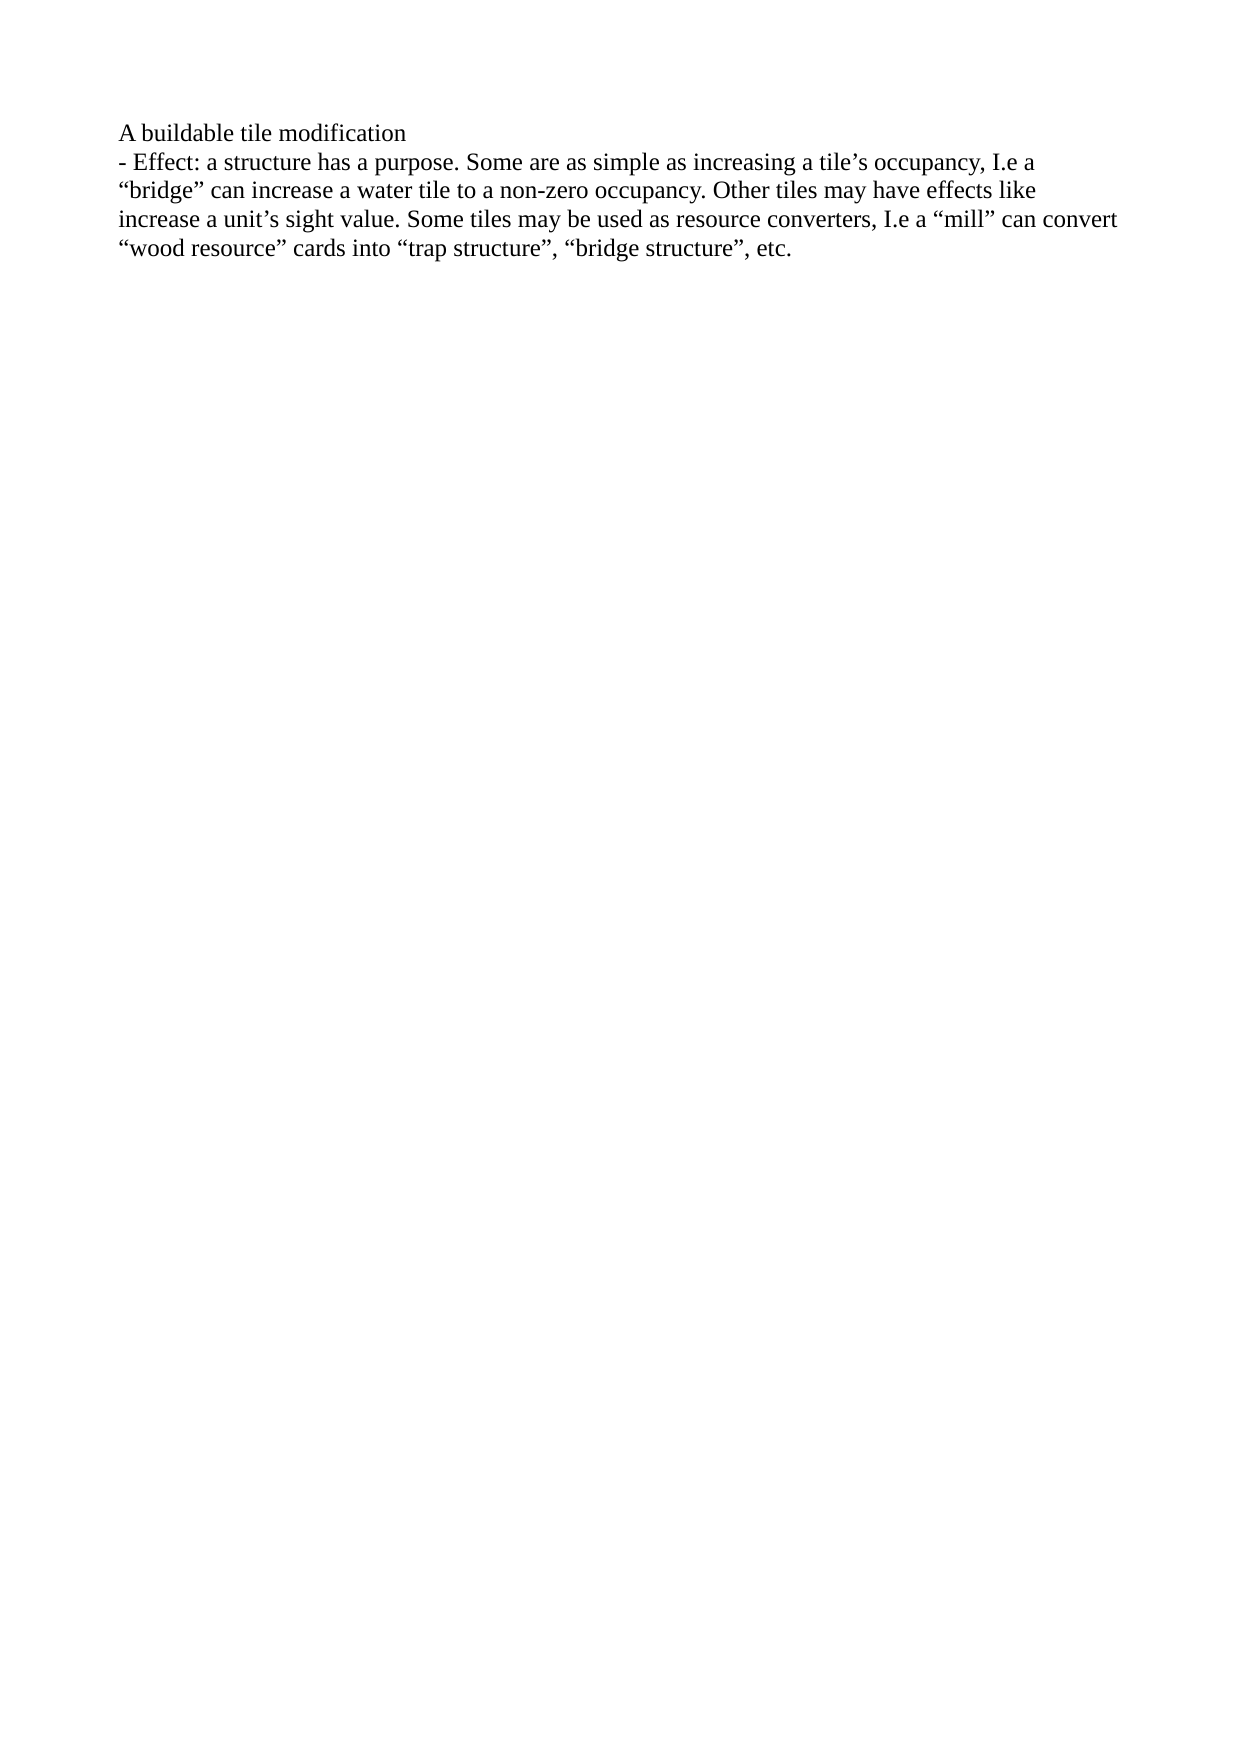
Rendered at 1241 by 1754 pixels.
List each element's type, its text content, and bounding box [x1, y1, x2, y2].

text A buildable tile modification [118, 118, 1122, 147]
text - Effect: a structure has a purpose. Some are as simple as increasing a tile’s occupancy, I.e a “bridge” can increase a water tile to a non-zero occupancy. Other tiles may have effects like increase a unit’s sight value. Some tiles may be used as resource converters, I.e a “mill” can convert “wood resource” cards into “trap structure”, “bridge structure”, etc. [118, 147, 1122, 262]
